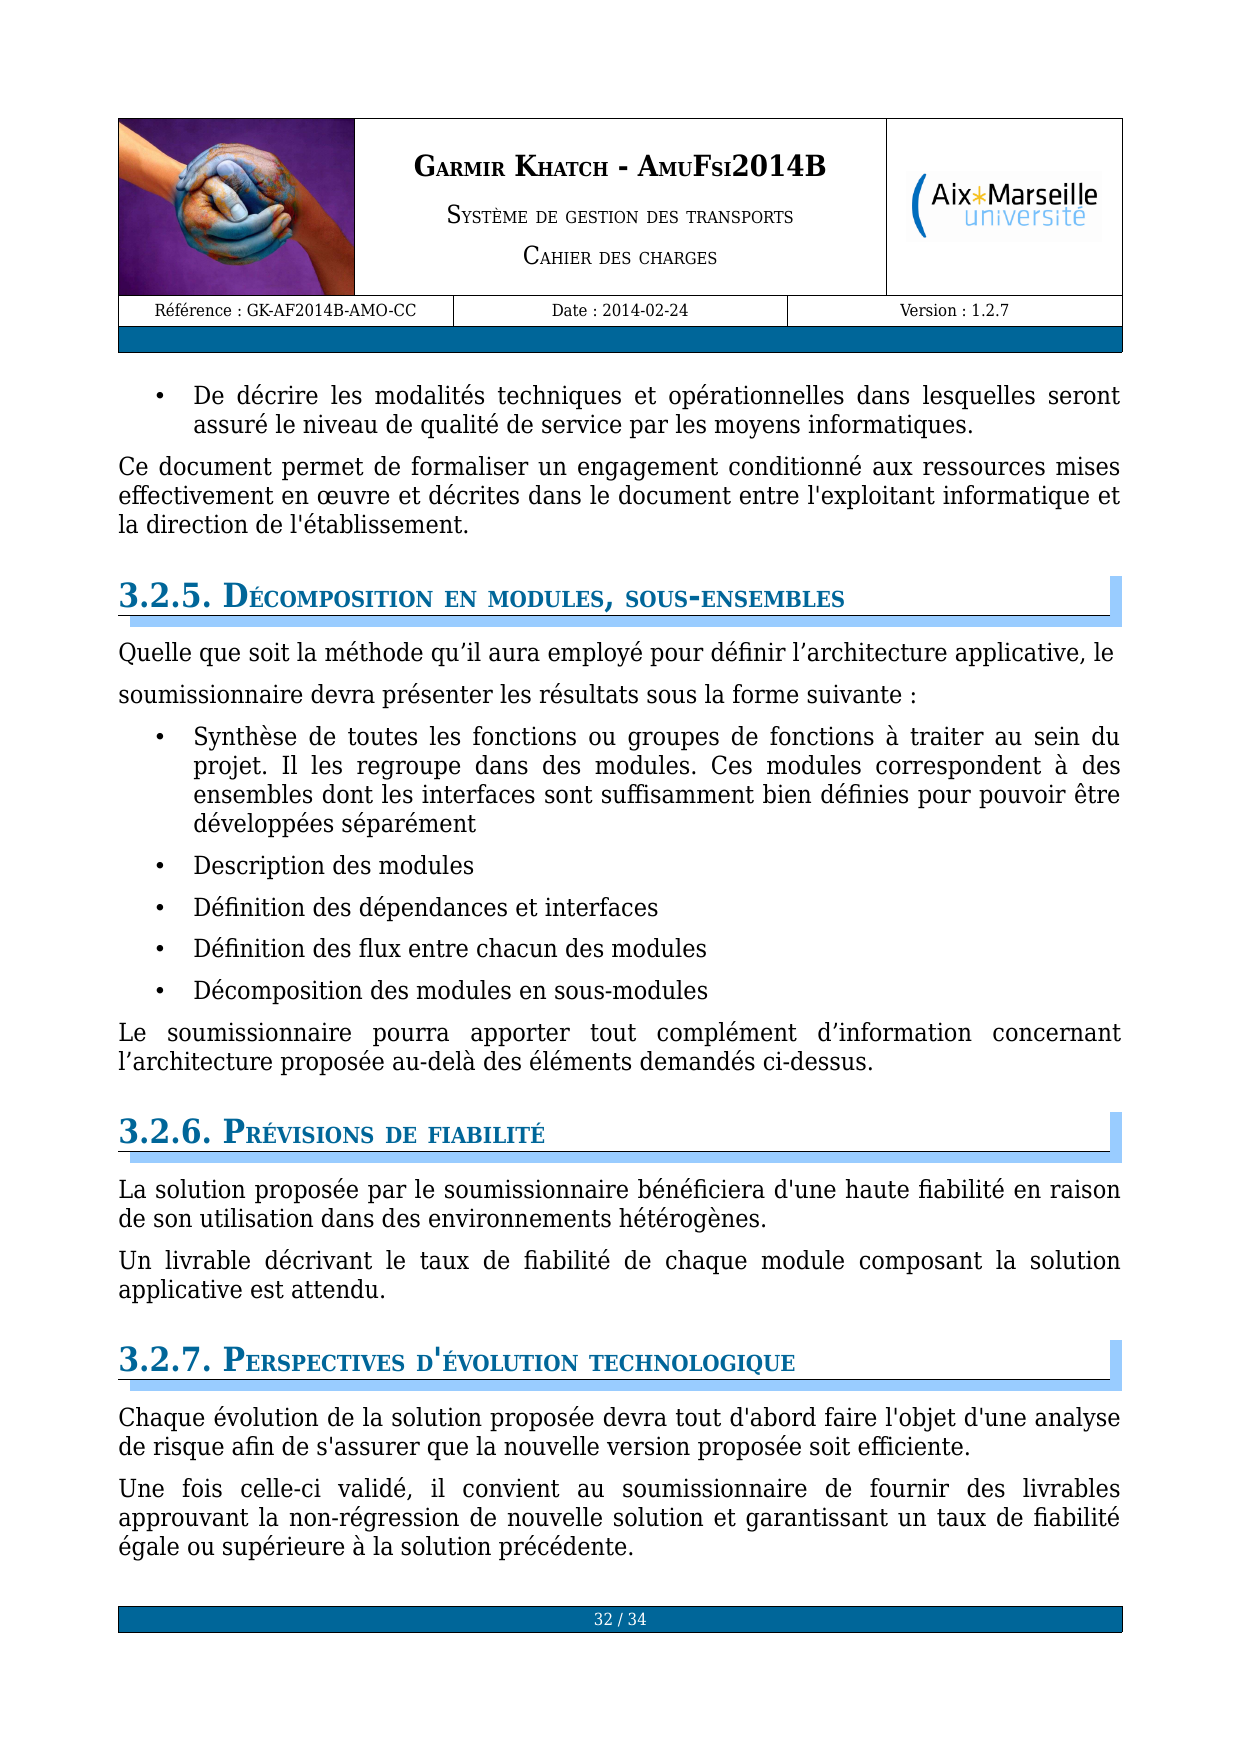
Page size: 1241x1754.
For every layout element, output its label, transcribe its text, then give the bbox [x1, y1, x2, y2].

picture [887, 126, 1122, 288]
list Définition des dépendances et interfaces [156, 893, 1122, 922]
text Une fois celle-ci validé, il convient au soumissionnaire de fournir des livrables approuvant la non-régression de nouvelle solution et garantissant un taux de fiabilité égale ou supérieure à la solution précédente. [118, 1474, 1122, 1561]
text Ce document permet de formaliser un engagement conditionné aux ressources mises effectivement en œuvre et décrites dans le document entre l'exploitant informatique et la direction de l'établissement. [118, 452, 1122, 539]
list Description des modules [156, 851, 1122, 880]
text Quelle que soit la méthode qu’il aura employé pour définir l’architecture applicative, le [118, 638, 1122, 668]
list Synthèse de toutes les fonctions ou groupes de fonctions à traiter au sein du projet. Il les regroupe dans des modules. Ces modules correspondent à des ensembles dont les interfaces sont suffisamment bien définies pour pouvoir être développées séparément [156, 722, 1122, 838]
list Décomposition des modules en sous-modules [156, 976, 1122, 1005]
list De décrire les modalités techniques et opérationnelles dans lesquelles seront assuré le niveau de qualité de service par les moyens informatiques. [156, 381, 1122, 439]
subtitle Prévisions de fiabilité [118, 1112, 1110, 1151]
text Le soumissionnaire pourra apporter tout complément d’information concernant l’architecture proposée au-delà des éléments demandés ci-dessus. [118, 1018, 1122, 1076]
subtitle Décomposition en modules, sous-ensembles [118, 576, 1110, 615]
subtitle Perspectives d'évolution technologique [118, 1340, 1110, 1379]
text soumissionnaire devra présenter les résultats sous la forme suivante : [118, 680, 1122, 709]
picture [119, 119, 354, 295]
list Définition des flux entre chacun des modules [156, 934, 1122, 963]
text Un livrable décrivant le taux de fiabilité de chaque module composant la solution applicative est attendu. [118, 1246, 1122, 1304]
text La solution proposée par le soumissionnaire bénéficiera d'une haute fiabilité en raison de son utilisation dans des environnements hétérogènes. [118, 1175, 1122, 1233]
text Chaque évolution de la solution proposée devra tout d'abord faire l'objet d'une analyse de risque afin de s'assurer que la nouvelle version proposée soit efficiente. [118, 1403, 1122, 1461]
